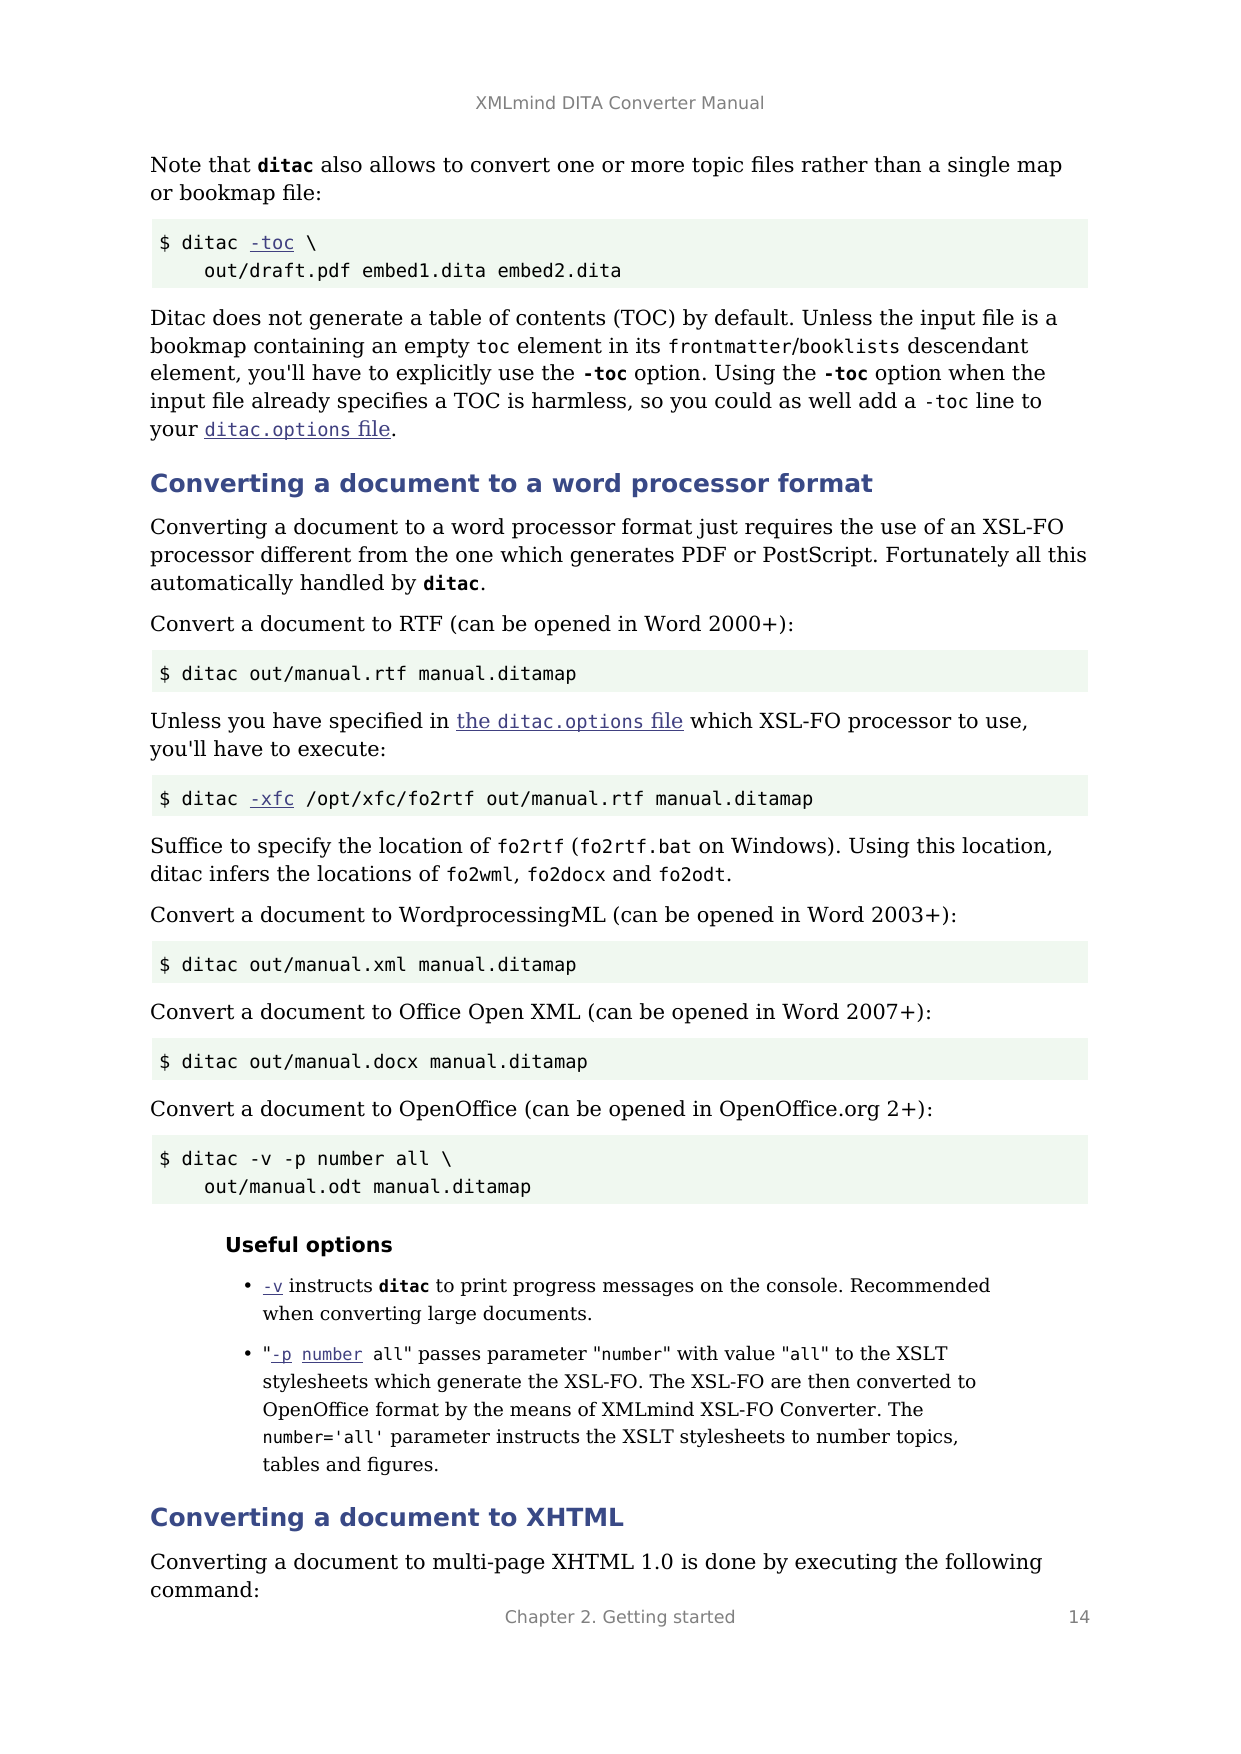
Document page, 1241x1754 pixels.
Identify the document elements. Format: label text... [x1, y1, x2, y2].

text $ ditac out/manual.rtf manual.ditamap [152, 650, 1088, 692]
text Convert a document to OpenOffice (can be opened in OpenOffice.org 2+): [150, 1094, 1090, 1121]
text $ ditac out/manual.docx manual.ditamap [152, 1038, 1088, 1080]
text Useful options [225, 1232, 1015, 1257]
text Convert a document to WordprocessingML (can be opened in Word 2003+): [150, 899, 1090, 927]
list "-p number all" passes parameter "number" with value "all" to the XSLT stylesheets which generate the XSL-FO. The XSL-FO are then converted to OpenOffice format by the means of XMLmind XSL-FO Converter. The number='all' parameter instructs the XSLT stylesheets to number topics, tables and figures. [225, 1337, 1015, 1476]
text Convert a document to Office Open XML (can be opened in Word 2007+): [150, 997, 1090, 1024]
text Unless you have specified in the ditac.options file which XSL-FO processor to use, you'll have to execute: [150, 706, 1090, 761]
text $ ditac -xfc /opt/xfc/fo2rtf out/manual.rtf manual.ditamap [152, 775, 1088, 816]
text Note that ditac also allows to convert one or more topic files rather than a single map or bookmap file: [150, 150, 1090, 205]
text Ditac does not generate a table of contents (TOC) by default. Unless the input file is a bookmap containing an empty toc element in its frontmatter/booklists descendant element, you'll have to explicitly use the -toc option. Using the -toc option when the input file already specifies a TOC is harmless, so you could as well add a -toc line to your ditac.options file. [150, 302, 1090, 441]
text $ ditac -v -p number all \ out/manual.odt manual.ditamap [152, 1135, 1088, 1204]
text Converting a document to XHTML [150, 1503, 1090, 1533]
text Suffice to specify the location of fo2rtf (fo2rtf.bat on Windows). Using this location, ditac infers the locations of fo2wml, fo2docx and fo2odt. [150, 830, 1090, 886]
text $ ditac -toc \ out/draft.pdf embed1.dita embed2.dita [152, 219, 1088, 288]
text Convert a document to RTF (can be opened in Word 2000+): [150, 608, 1090, 636]
list -v instructs ditac to print progress messages on the console. Recommended when converting large documents. [225, 1269, 1015, 1325]
text Converting a document to a word processor format [150, 469, 1090, 498]
text Converting a document to a word processor format just requires the use of an XSL-FO processor different from the one which generates PDF or PostScript. Fortunately all this automatically handled by ditac. [150, 512, 1090, 595]
text Converting a document to multi-page XHTML 1.0 is done by executing the following command: [150, 1546, 1090, 1602]
text $ ditac out/manual.xml manual.ditamap [152, 941, 1088, 983]
